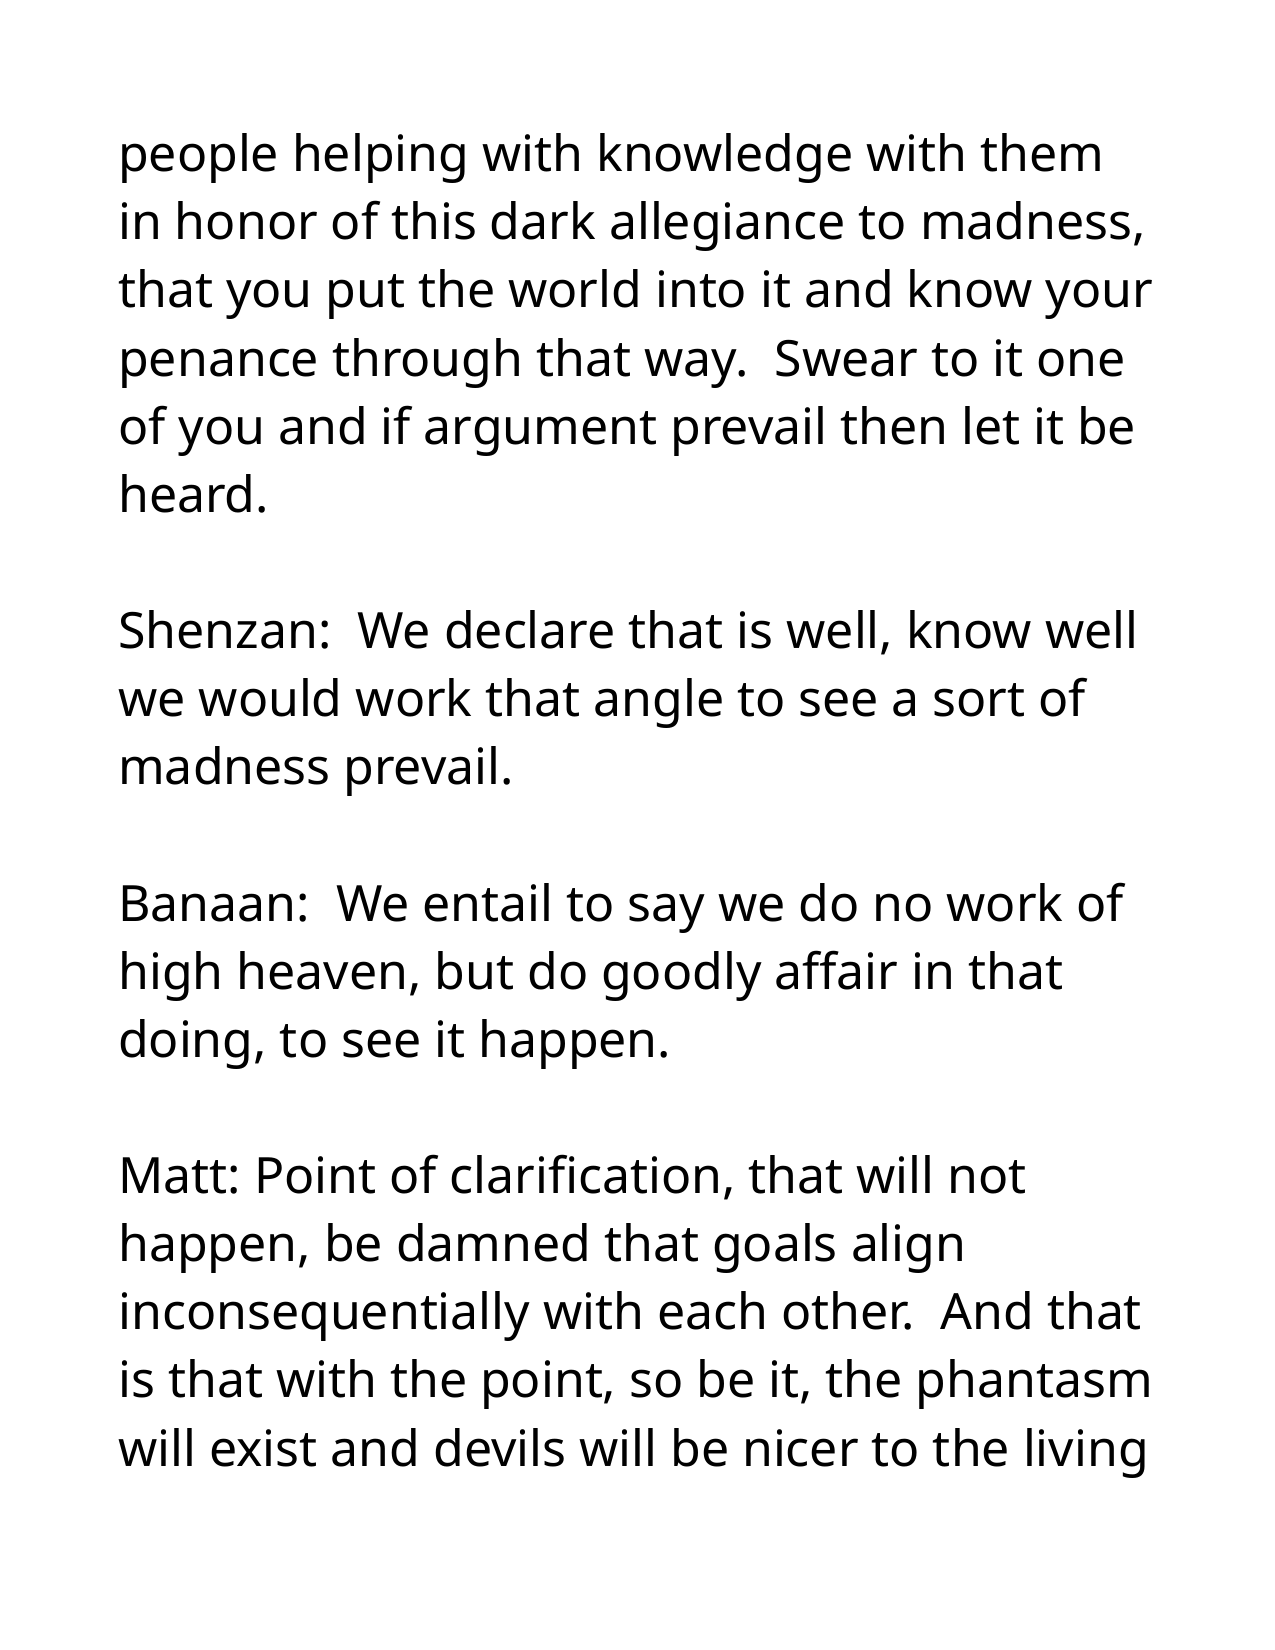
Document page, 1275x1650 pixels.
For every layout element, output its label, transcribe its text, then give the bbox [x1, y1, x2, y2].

text people helping with knowledge with them in honor of this dark allegiance to madness, that you put the world into it and know your penance through that way. Swear to it one of you and if argument prevail then let it be heard. [118, 118, 1157, 527]
text Matt: Point of clarification, that will not happen, be damned that goals align inconsequentially with each other. And that is that with the point, so be it, the phantasm will exist and devils will be nicer to the living [118, 1140, 1157, 1481]
text Banaan: We entail to say we do no work of high heaven, but do goodly affair in that doing, to see it happen. [118, 867, 1157, 1072]
text Shenzan: We declare that is well, know well we would work that angle to see a sort of madness prevail. [118, 595, 1157, 799]
